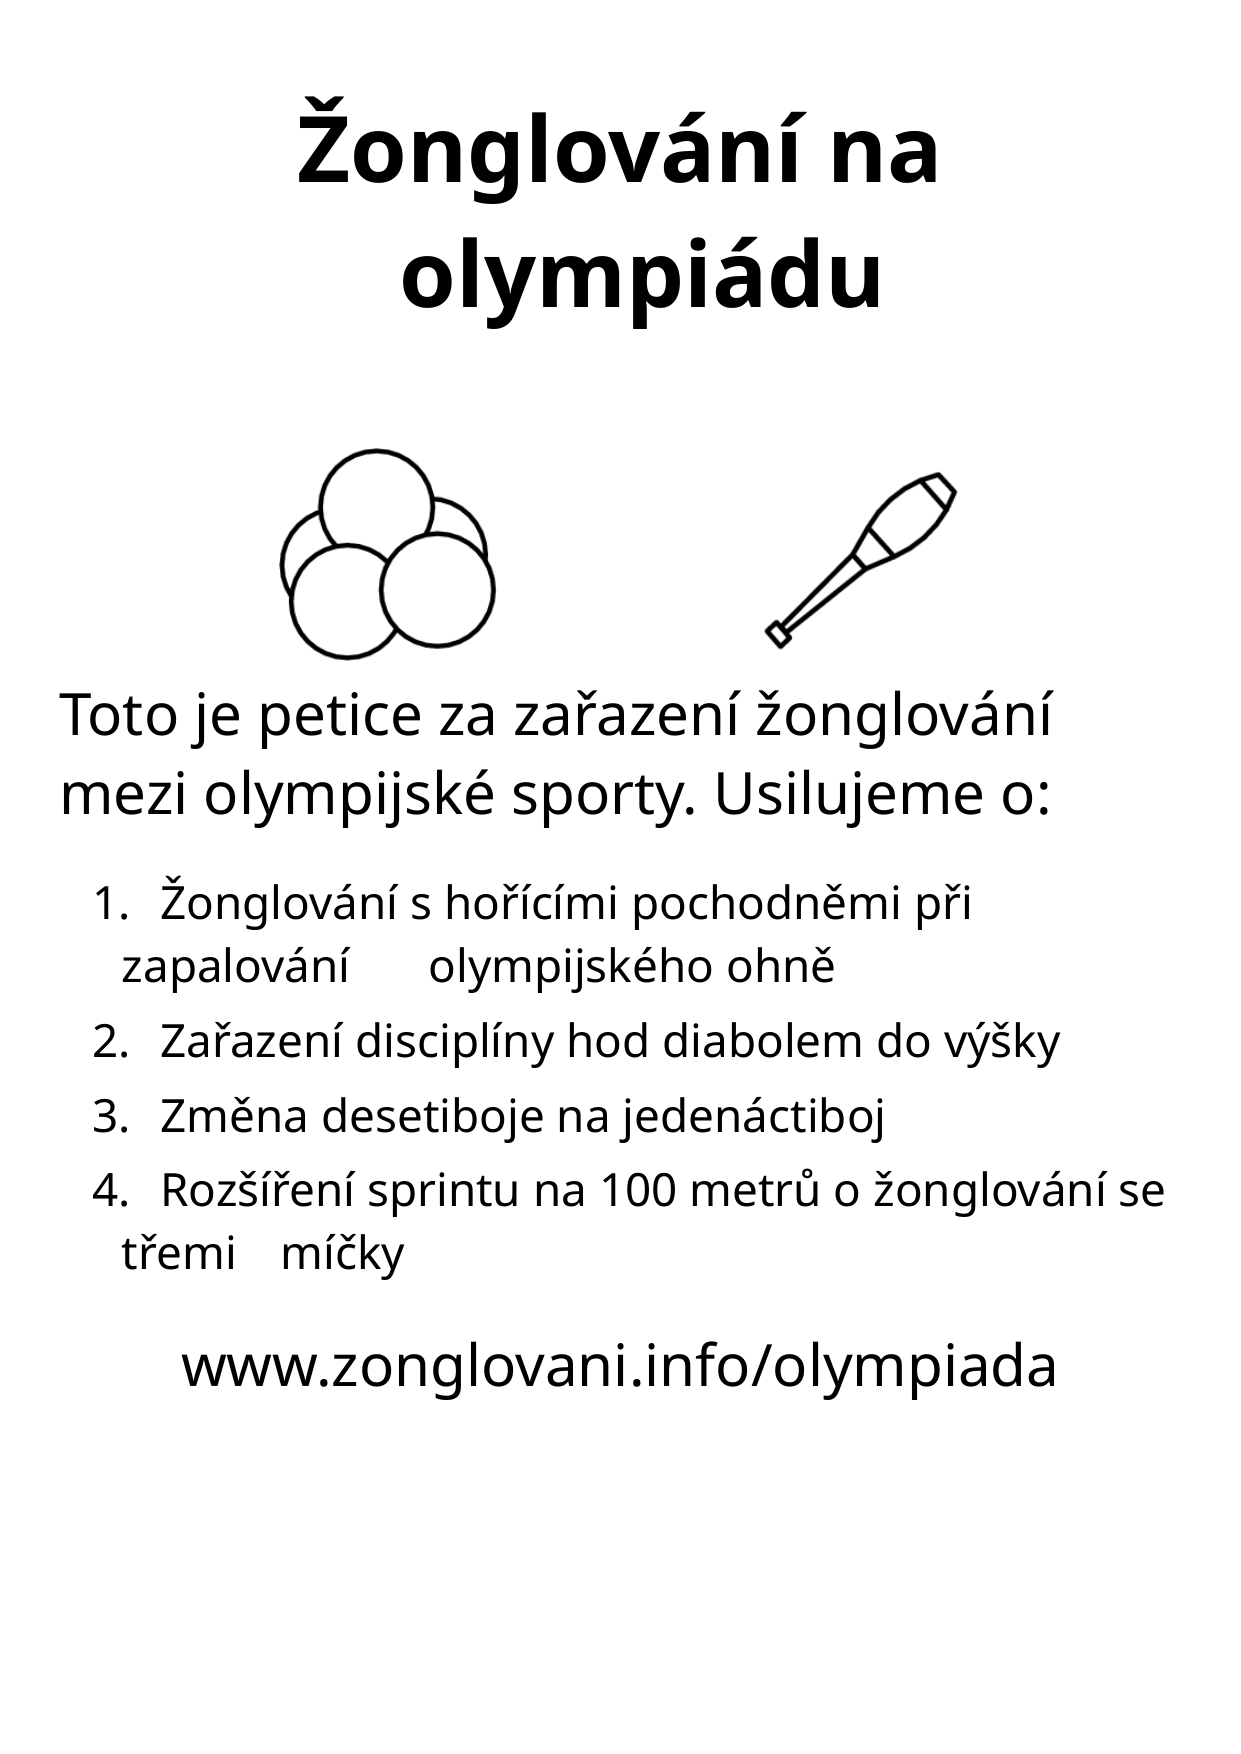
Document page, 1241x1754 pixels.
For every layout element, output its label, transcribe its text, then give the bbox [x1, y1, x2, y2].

picture [267, 436, 509, 673]
subtitle Žonglování na olympiádu [59, 84, 1181, 334]
picture [750, 457, 972, 664]
list Žonglování s hořícími pochodněmi při zapalování olympijského ohně [92, 871, 1181, 996]
list Změna desetiboje na jedenáctiboj [92, 1083, 1181, 1145]
text Toto je petice za zařazení žonglování mezi olympijské sporty. Usilujeme o: [59, 443, 1181, 831]
list Rozšíření sprintu na 100 metrů o žonglování se třemi míčky [92, 1158, 1181, 1283]
text www.zonglovani.info/olympiada [59, 1324, 1181, 1403]
list Zařazení disciplíny hod diabolem do výšky [92, 1008, 1181, 1071]
